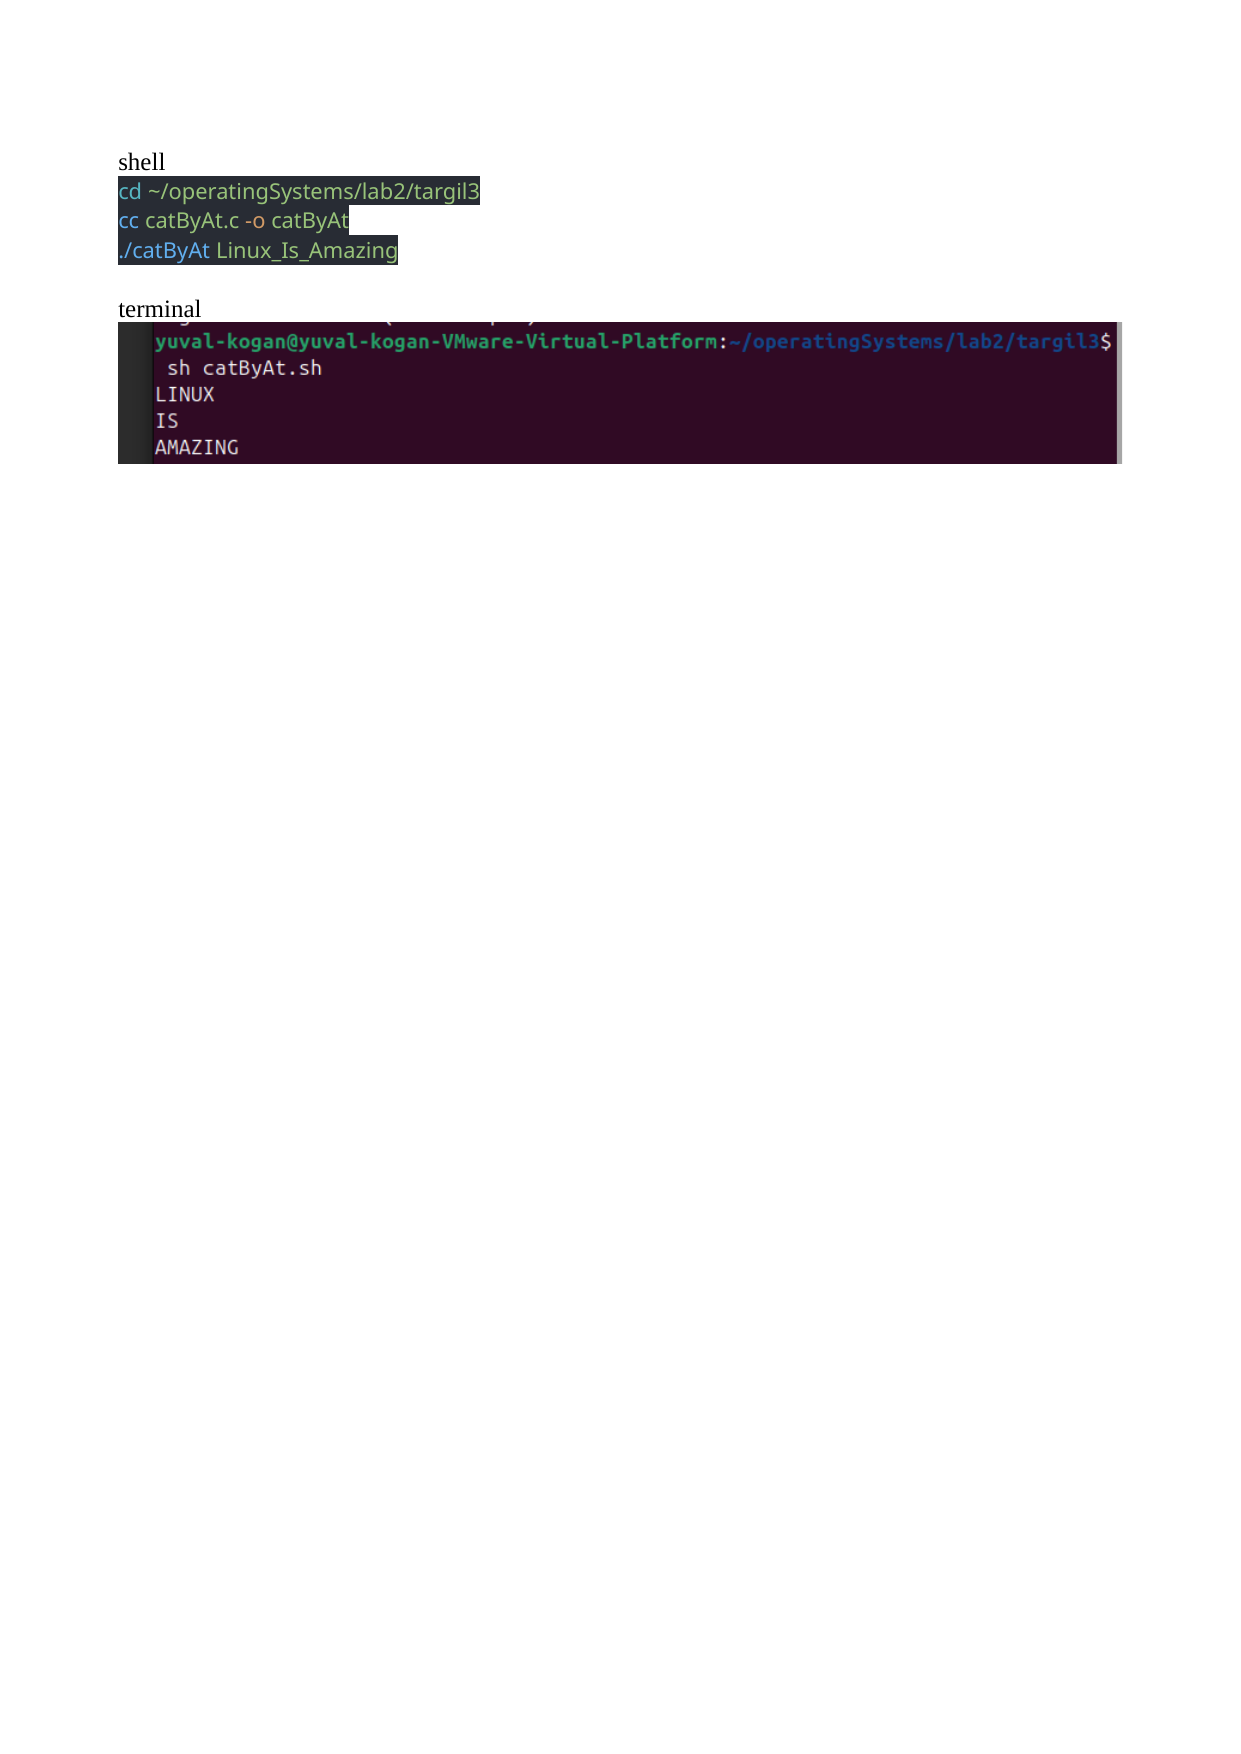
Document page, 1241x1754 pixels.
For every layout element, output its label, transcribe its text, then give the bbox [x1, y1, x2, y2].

text cd ~/operatingSystems/lab2/targil3 [118, 176, 1122, 205]
text terminal [118, 294, 1122, 322]
text shell [118, 147, 1122, 176]
picture [118, 322, 1123, 464]
text ./catByAt Linux_Is_Amazing [118, 235, 1122, 265]
text cc catByAt.c -o catByAt [118, 205, 1122, 235]
